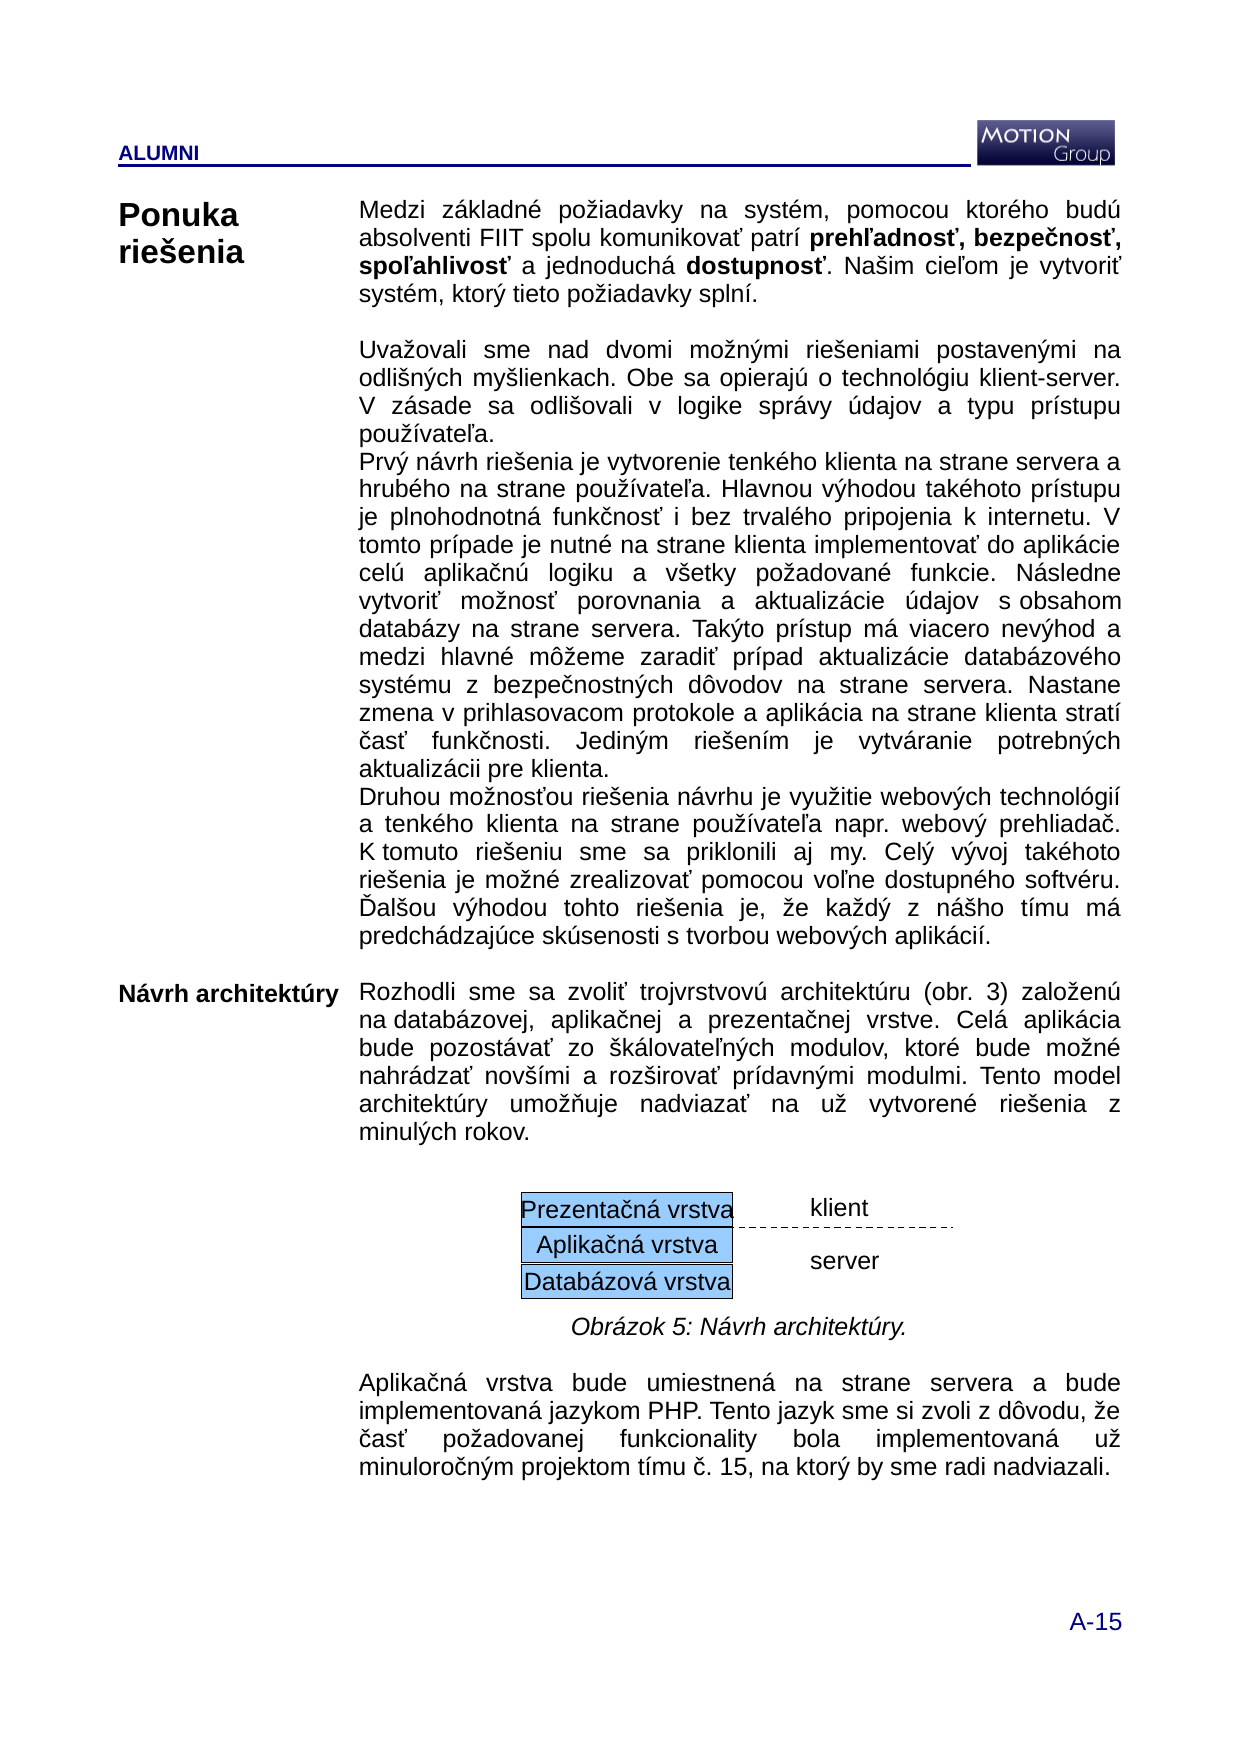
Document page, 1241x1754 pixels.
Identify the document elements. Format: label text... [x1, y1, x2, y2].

text Medzi základné požiadavky na systém, pomocou ktorého budú absolventi FIIT spolu komunikovať patrí prehľadnosť, bezpečnosť, spoľahlivosť a jednoduchá dostupnosť. Našim cieľom je vytvoriť systém, ktorý tieto požiadavky splní. [358, 196, 1122, 308]
picture [971, 112, 1122, 172]
text Druhou možnosťou riešenia návrhu je využitie webových technológií a tenkého klienta na strane používateľa napr. webový prehliadač. K tomuto riešeniu sme sa priklonili aj my. Celý vývoj takéhoto riešenia je možné zrealizovať pomocou voľne dostupného softvéru. Ďalšou výhodou tohto riešenia je, že každý z nášho tímu má predchádzajúce skúsenosti s tvorbou webových aplikácií. [358, 782, 1122, 950]
text Obrázok 5: Návrh architektúry. [358, 1313, 1122, 1341]
text Aplikačná vrstva bude umiestnená na strane servera a bude implementovaná jazykom PHP. Tento jazyk sme si zvoli z dôvodu, že časť požadovanej funkcionality bola implementovaná už minuloročným projektom tímu č. 15, na ktorý by sme radi nadviazali. [358, 1369, 1122, 1480]
text Prvý návrh riešenia je vytvorenie tenkého klienta na strane servera a hrubého na strane používateľa. Hlavnou výhodou takéhoto prístupu je plnohodnotná funkčnosť i bez trvalého pripojenia k internetu. V tomto prípade je nutné na strane klienta implementovať do aplikácie celú aplikačnú logiku a všetky požadované funkcie. Následne vytvoriť možnosť porovnania a aktualizácie údajov s obsahom databázy na strane servera. Takýto prístup má viacero nevýhod a medzi hlavné môžeme zaradiť prípad aktualizácie databázového systému z bezpečnostných dôvodov na strane servera. Nastane zmena v prihlasovacom protokole a aplikácia na strane klienta stratí časť funkčnosti. Jediným riešením je vytváranie potrebných aktualizácii pre klienta. [358, 447, 1122, 782]
text Rozhodli sme sa zvoliť trojvrstvovú architektúru (obr. 3) založenú na databázovej, aplikačnej a prezentačnej vrstve. Celá aplikácia bude pozostávať zo škálovateľných modulov, ktoré bude možné nahrádzať novšími a rozširovať prídavnými modulmi. Tento model architektúry umožňuje nadviazať na už vytvorené riešenia z minulých rokov. [358, 978, 1122, 1145]
subtitle Návrh architektúry [118, 980, 358, 1008]
subtitle Ponuka riešenia [118, 196, 358, 271]
text Uvažovali sme nad dvomi možnými riešeniami postavenými na odlišných myšlienkach. Obe sa opierajú o technológiu klient-server. V zásade sa odlišovali v logike správy údajov a typu prístupu používateľa. [358, 336, 1122, 447]
